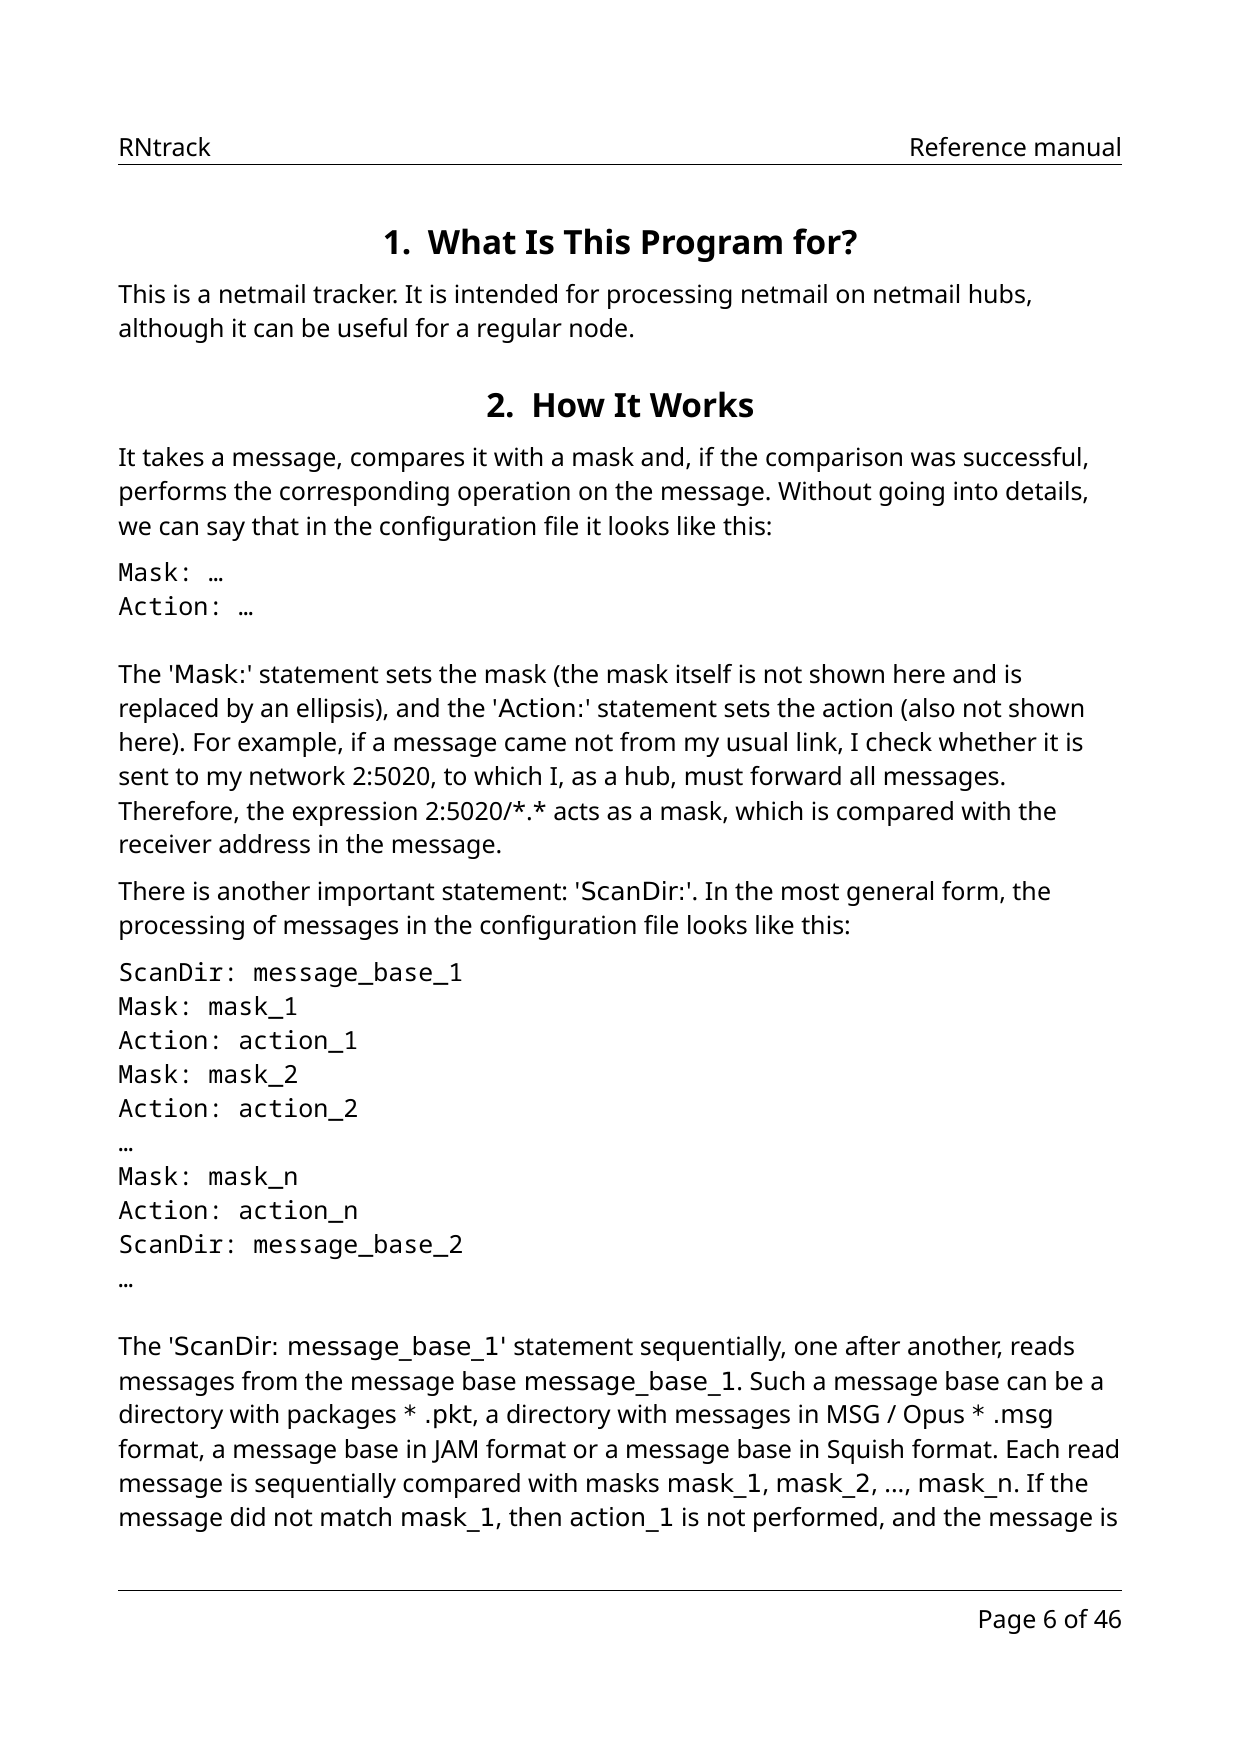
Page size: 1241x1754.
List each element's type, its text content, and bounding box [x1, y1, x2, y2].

text It takes a message, compares it with a mask and, if the comparison was successful, performs the corresponding operation on the message. Without going into details, we can say that in the configuration file it looks like this: [118, 440, 1122, 542]
text This is a netmail tracker. It is intended for processing netmail on netmail hubs, although it can be useful for a regular node. [118, 276, 1122, 344]
subtitle How It Works [118, 382, 1122, 427]
text The 'Mask:' statement sets the mask (the mask itself is not shown here and is replaced by an ellipsis), and the 'Action:' statement sets the action (also not shown here). For example, if a message came not from my usual link, I check whether it is sent to my network 2:5020, to which I, as a hub, must forward all messages. Therefore, the expression 2:5020/*.* acts as a mask, which is compared with the receiver address in the message. [118, 657, 1122, 861]
text The 'ScanDir: message_base_1' statement sequentially, one after another, reads messages from the message base message_base_1. Such a message base can be a directory with packages * .pkt, a directory with messages in MSG / Opus * .msg format, a message base in JAM format or a message base in Squish format. Each read message is sequentially compared with masks mask_1, mask_2, ..., mask_n. If the message did not match mask_1, then action_1 is not performed, and the message is [118, 1329, 1122, 1533]
subtitle What Is This Program for? [118, 218, 1122, 264]
text ScanDir: message_base_1 Mask: mask_1 Action: action_1 Mask: mask_2 Action: action_2 … Mask: mask_n Action: action_n ScanDir: message_base_2 … [118, 954, 1122, 1295]
text Mask: … Action: … [118, 555, 1122, 623]
text There is another important statement: 'ScanDir:'. In the most general form, the processing of messages in the configuration file looks like this: [118, 874, 1122, 942]
